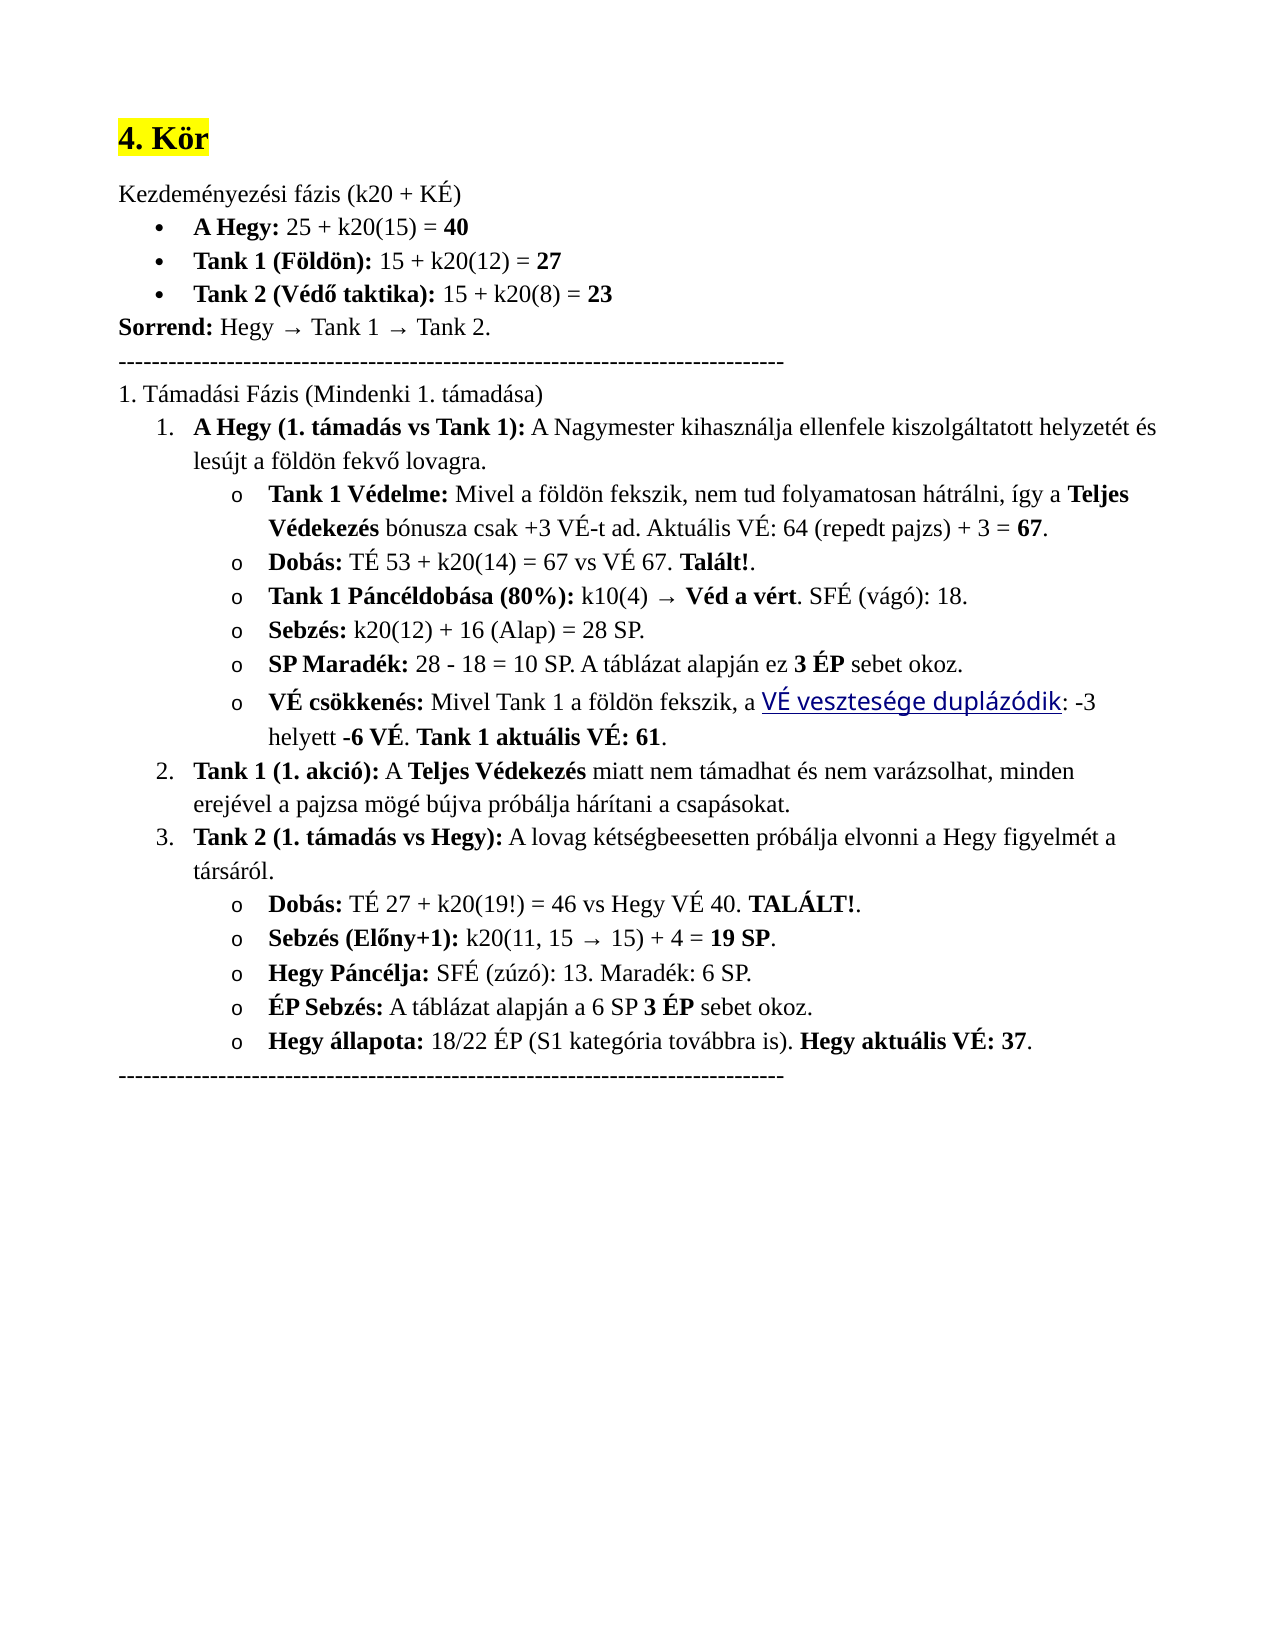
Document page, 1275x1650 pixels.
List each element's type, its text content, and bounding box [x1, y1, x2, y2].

list Tank 1 Védelme: Mivel a földön fekszik, nem tud folyamatosan hátrálni, így a Teljes Védekezés bónusza csak +3 VÉ-t ad. Aktuális VÉ: 64 (repedt pajzs) + 3 = 67. [231, 479, 1157, 542]
text Kezdeményezési fázis (k20 + KÉ) [118, 179, 1157, 208]
text -------------------------------------------------------------------------------- [118, 1060, 1157, 1089]
list Tank 1 Páncéldobása (80%): k10(4) → Véd a vért. SFÉ (vágó): 18. [231, 581, 1157, 611]
list Sebzés (Előny+1): k20(11, 15 → 15) + 4 = 19 SP. [231, 923, 1157, 953]
list Dobás: TÉ 53 + k20(14) = 67 vs VÉ 67. Talált!. [231, 547, 1157, 576]
text 4. Kör [118, 118, 1157, 156]
list ÉP Sebzés: A táblázat alapján a 6 SP 3 ÉP sebet okoz. [231, 992, 1157, 1021]
list VÉ csökkenés: Mivel Tank 1 a földön fekszik, a VÉ vesztesége duplázódik: -3 helyett -6 VÉ. Tank 1 aktuális VÉ: 61. [231, 684, 1157, 751]
list SP Maradék: 28 - 18 = 10 SP. A táblázat alapján ez 3 ÉP sebet okoz. [231, 649, 1157, 679]
text 1. Támadási Fázis (Mindenki 1. támadása) [118, 379, 1157, 408]
list A Hegy: 25 + k20(15) = 40 [156, 212, 1157, 241]
list Tank 2 (Védő taktika): 15 + k20(8) = 23 [156, 279, 1157, 308]
text Sorrend: Hegy → Tank 1 → Tank 2. [118, 312, 1157, 341]
list Tank 1 (1. akció): A Teljes Védekezés miatt nem támadhat és nem varázsolhat, minden erejével a pajzsa mögé bújva próbálja hárítani a csapásokat. [156, 756, 1157, 818]
list Tank 2 (1. támadás vs Hegy): A lovag kétségbeesetten próbálja elvonni a Hegy figyelmét a társáról. [156, 822, 1157, 884]
list Sebzés: k20(12) + 16 (Alap) = 28 SP. [231, 615, 1157, 645]
list Hegy állapota: 18/22 ÉP (S1 kategória továbbra is). Hegy aktuális VÉ: 37. [231, 1026, 1157, 1056]
list Dobás: TÉ 27 + k20(19!) = 46 vs Hegy VÉ 40. TALÁLT!. [231, 889, 1157, 919]
list Tank 1 (Földön): 15 + k20(12) = 27 [156, 246, 1157, 274]
text -------------------------------------------------------------------------------- [118, 346, 1157, 374]
list A Hegy (1. támadás vs Tank 1): A Nagymester kihasználja ellenfele kiszolgáltatott helyzetét és lesújt a földön fekvő lovagra. [156, 412, 1157, 474]
list Hegy Páncélja: SFÉ (zúzó): 13. Maradék: 6 SP. [231, 958, 1157, 987]
